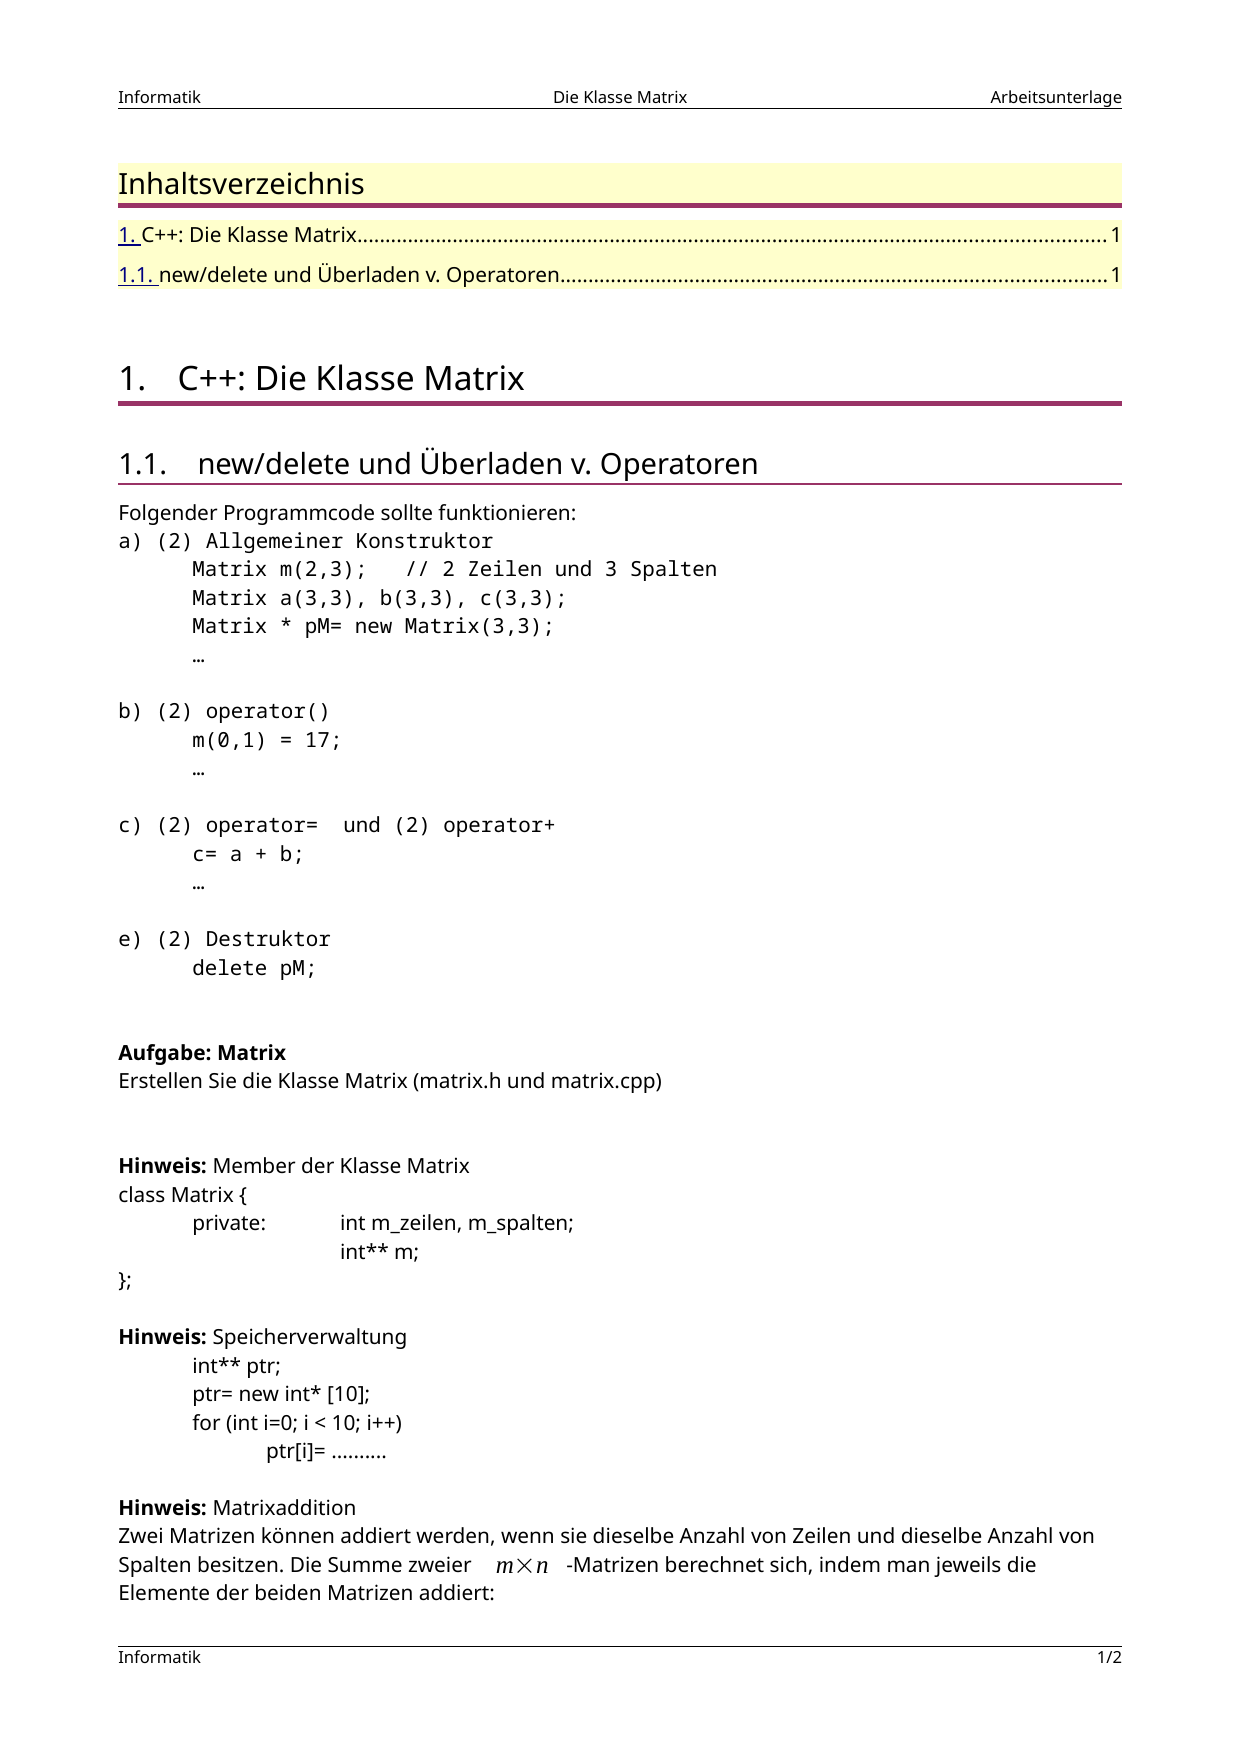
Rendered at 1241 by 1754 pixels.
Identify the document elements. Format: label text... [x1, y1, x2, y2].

text a) (2) Allgemeiner Konstruktor [118, 526, 1122, 554]
text int** ptr; [118, 1351, 1122, 1379]
text private: int m_zeilen, m_spalten; [118, 1208, 1122, 1237]
text Erstellen Sie die Klasse Matrix (matrix.h und matrix.cpp) [118, 1066, 1122, 1095]
text Matrix a(3,3), b(3,3), c(3,3); [118, 583, 1122, 611]
text Folgender Programmcode sollte funktionieren: [118, 498, 1122, 526]
text Hinweis: Speicherverwaltung [118, 1322, 1122, 1351]
subtitle Inhaltsverzeichnis [118, 163, 1122, 203]
text ptr= new int* [10]; [118, 1379, 1122, 1408]
text Matrix m(2,3); // 2 Zeilen und 3 Spalten [118, 554, 1122, 583]
text c= a + b; [118, 839, 1122, 867]
text }; [118, 1265, 1122, 1294]
text for (int i=0; i < 10; i++) [118, 1408, 1122, 1436]
text … [118, 753, 1122, 782]
subtitle new/delete und Überladen v. Operatoren [118, 443, 1122, 483]
text c) (2) operator= und (2) operator+ [118, 810, 1122, 839]
text delete pM; [118, 953, 1122, 981]
text Hinweis: Member der Klasse Matrix [118, 1152, 1122, 1180]
text class Matrix { [118, 1180, 1122, 1208]
text … [118, 640, 1122, 668]
subtitle C++: Die Klasse Matrix [118, 355, 1122, 401]
text Zwei Matrizen können addiert werden, wenn sie dieselbe Anzahl von Zeilen und dieselbe Anzahl von Spalten besitzen. Die Summe zweier -Matrizen berechnet sich, indem man jeweils die Elemente der beiden Matrizen addiert: [118, 1521, 1122, 1607]
text b) (2) operator() [118, 697, 1122, 725]
text 1.1. new/delete und Überladen v. Operatoren 1 [118, 261, 1122, 289]
text int** m; [118, 1237, 1122, 1265]
text 1. C++: Die Klasse Matrix 1 [118, 220, 1122, 249]
text Aufgabe: Matrix [118, 1038, 1122, 1066]
text e) (2) Destruktor [118, 924, 1122, 953]
text m(0,1) = 17; [118, 725, 1122, 753]
text Hinweis: Matrixaddition [118, 1493, 1122, 1521]
text … [118, 867, 1122, 896]
text Matrix * pM= new Matrix(3,3); [118, 611, 1122, 640]
text ptr[i]= .......... [118, 1436, 1122, 1464]
